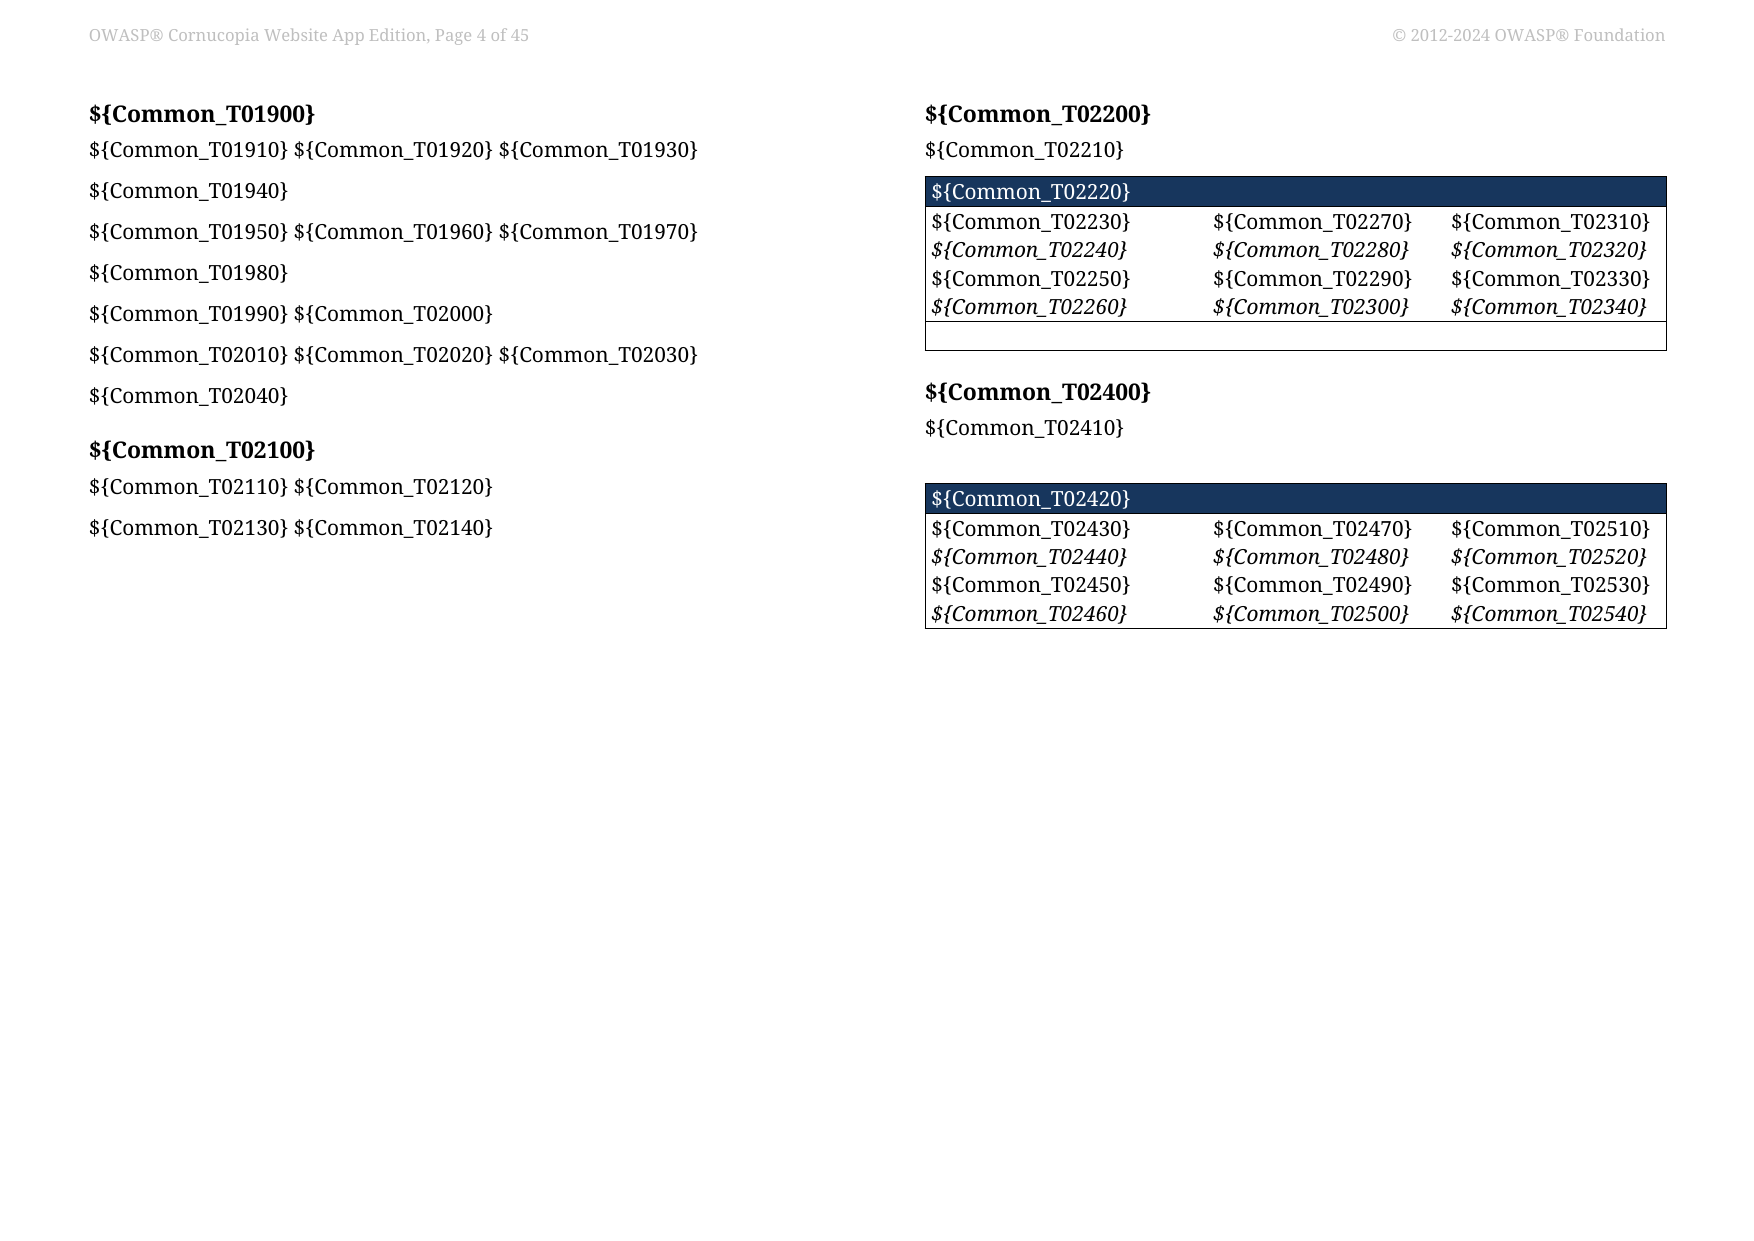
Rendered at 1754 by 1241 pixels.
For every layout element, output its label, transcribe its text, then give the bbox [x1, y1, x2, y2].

table_cell [1207, 322, 1445, 350]
table_header ${Common_T02200} ${Common_T02210} ${Common_T02400} ${Common_T02410} [913, 98, 1677, 629]
table_header ${Common_T01900} ${Common_T01910} ${Common_T01920} ${Common_T01930} ${Common_T01940} ${Common_T01950} ${Common_T01960} ${Common_T01970} ${Common_T01980} ${Common_T01990} ${Common_T02000} ${Common_T02010} ${Common_T02020} ${Common_T02030} ${Common_T02040} ${Common_T02100} ${Common_T02110} ${Common_T02120} ${Common_T02130} ${Common_T02140} [78, 98, 856, 629]
table_cell [926, 322, 1207, 350]
table_header ${Common_T02220} [926, 177, 1666, 206]
table_cell ${Common_T02510} ${Common_T02520} ${Common_T02530} ${Common_T02540} [1445, 514, 1666, 627]
table_cell [1445, 322, 1666, 350]
table_header [856, 98, 913, 629]
table_cell ${Common_T02230} ${Common_T02240} ${Common_T02250} ${Common_T02260} [926, 207, 1207, 321]
table_cell ${Common_T02270} ${Common_T02280} ${Common_T02290} ${Common_T02300} [1207, 207, 1445, 321]
table_cell ${Common_T02310} ${Common_T02320} ${Common_T02330} ${Common_T02340} [1445, 207, 1666, 321]
table_cell ${Common_T02470} ${Common_T02480} ${Common_T02490} ${Common_T02500} [1207, 514, 1445, 627]
table_header ${Common_T02420} [926, 484, 1666, 513]
table_cell ${Common_T02430} ${Common_T02440} ${Common_T02450} ${Common_T02460} [926, 514, 1207, 627]
